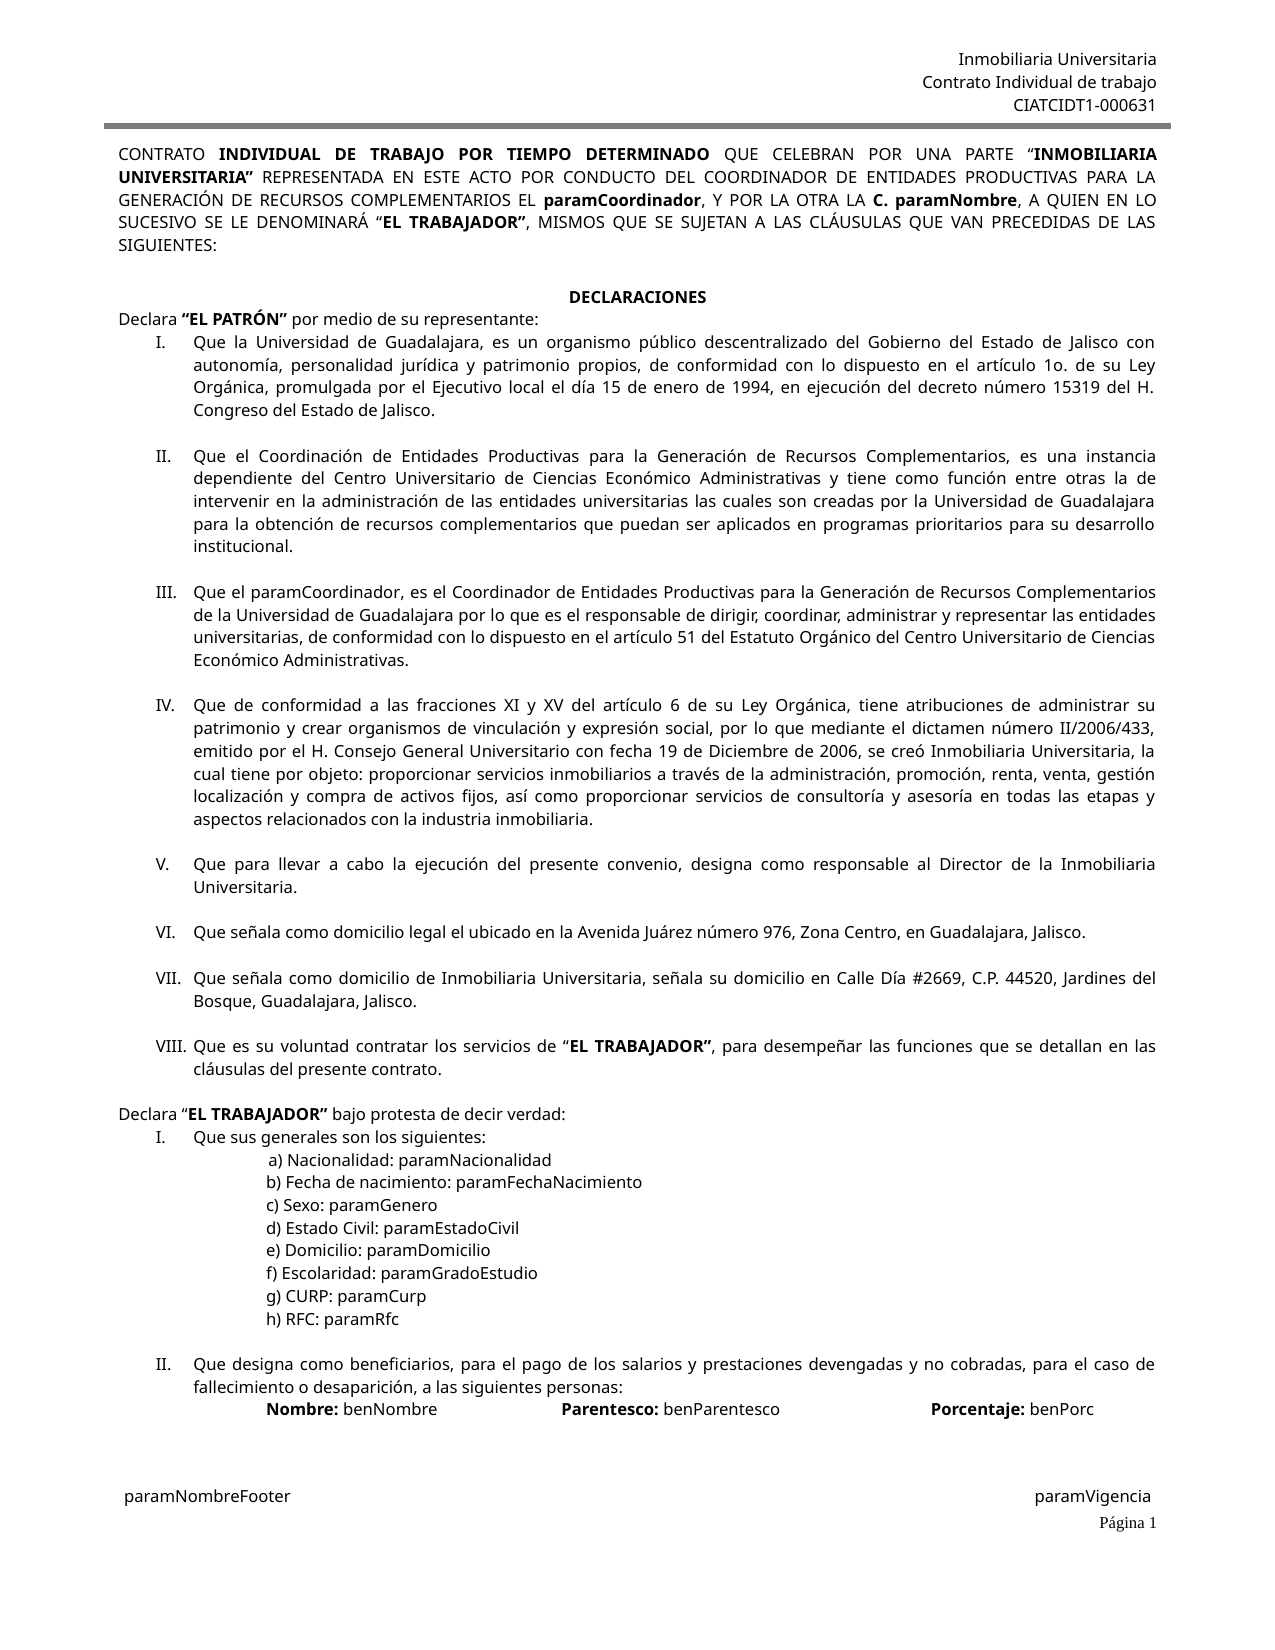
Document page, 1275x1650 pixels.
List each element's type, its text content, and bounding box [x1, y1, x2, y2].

list Que señala como domicilio legal el ubicado en la Avenida Juárez número 976, Zona Centro, en Guadalajara, Jalisco. [156, 921, 1157, 944]
list Que el Coordinación de Entidades Productivas para la Generación de Recursos Complementarios, es una instancia dependiente del Centro Universitario de Ciencias Económico Administrativas y tiene como función entre otras la de intervenir en la administración de las entidades universitarias las cuales son creadas por la Universidad de Guadalajara para la obtención de recursos complementarios que puedan ser aplicados en programas prioritarios para su desarrollo institucional. [156, 444, 1157, 558]
text Declara “EL TRABAJADOR” bajo protesta de decir verdad: [118, 1103, 1157, 1125]
list Que señala como domicilio de Inmobiliaria Universitaria, señala su domicilio en Calle Día #2669, C.P. 44520, Jardines del Bosque, Guadalajara, Jalisco. [156, 966, 1157, 1012]
list a) Nacionalidad: paramNacionalidad [231, 1148, 1157, 1171]
text DECLARACIONES [118, 285, 1157, 308]
list f) Escolaridad: paramGradoEstudio [156, 1262, 1157, 1284]
list Que designa como beneficiarios, para el pago de los salarios y prestaciones devengadas y no cobradas, para el caso de fallecimiento o desaparición, a las siguientes personas: [156, 1352, 1157, 1398]
list h) RFC: paramRfc [156, 1307, 1157, 1330]
text Declara “EL PATRÓN” por medio de su representante: [118, 308, 1157, 331]
list Que el paramCoordinador, es el Coordinador de Entidades Productivas para la Generación de Recursos Complementarios de la Universidad de Guadalajara por lo que es el responsable de dirigir, coordinar, administrar y representar las entidades universitarias, de conformidad con lo dispuesto en el artículo 51 del Estatuto Orgánico del Centro Universitario de Ciencias Económico Administrativas. [156, 580, 1157, 671]
list Que para llevar a cabo la ejecución del presente convenio, designa como responsable al Director de la Inmobiliaria Universitaria. [156, 853, 1157, 898]
text CONTRATO INDIVIDUAL DE TRABAJO POR TIEMPO DETERMINADO QUE CELEBRAN POR UNA PARTE “INMOBILIARIA UNIVERSITARIA” REPRESENTADA EN ESTE ACTO POR CONDUCTO DEL COORDINADOR DE ENTIDADES PRODUCTIVAS PARA LA GENERACIÓN DE RECURSOS COMPLEMENTARIOS EL paramCoordinador, Y POR LA OTRA LA C. paramNombre, A QUIEN EN LO SUCESIVO SE LE DENOMINARÁ “EL TRABAJADOR”, MISMOS QUE SE SUJETAN A LAS CLÁUSULAS QUE VAN PRECEDIDAS DE LAS SIGUIENTES: [118, 143, 1157, 256]
list Que es su voluntad contratar los servicios de “EL TRABAJADOR”, para desempeñar las funciones que se detallan en las cláusulas del presente contrato. [156, 1034, 1157, 1080]
list b) Fecha de nacimiento: paramFechaNacimiento [156, 1171, 1157, 1193]
list Que la Universidad de Guadalajara, es un organismo público descentralizado del Gobierno del Estado de Jalisco con autonomía, personalidad jurídica y patrimonio propios, de conformidad con lo dispuesto en el artículo 1o. de su Ley Orgánica, promulgada por el Ejecutivo local el día 15 de enero de 1994, en ejecución del decreto número 15319 del H. Congreso del Estado de Jalisco. [156, 331, 1157, 421]
list d) Estado Civil: paramEstadoCivil [156, 1216, 1157, 1239]
list e) Domicilio: paramDomicilio [156, 1239, 1157, 1262]
list Que de conformidad a las fracciones XI y XV del artículo 6 de su Ley Orgánica, tiene atribuciones de administrar su patrimonio y crear organismos de vinculación y expresión social, por lo que mediante el dictamen número II/2006/433, emitido por el H. Consejo General Universitario con fecha 19 de Diciembre de 2006, se creó Inmobiliaria Universitaria, la cual tiene por objeto: proporcionar servicios inmobiliarios a través de la administración, promoción, renta, venta, gestión localización y compra de activos fijos, así como proporcionar servicios de consultoría y asesoría en todas las etapas y aspectos relacionados con la industria inmobiliaria. [156, 694, 1157, 830]
list Que sus generales son los siguientes: [156, 1125, 1157, 1148]
list c) Sexo: paramGenero [156, 1193, 1157, 1216]
list g) CURP: paramCurp [156, 1284, 1157, 1307]
list Nombre: benNombre Parentesco: benParentesco Porcentaje: benPorc [156, 1398, 1157, 1421]
